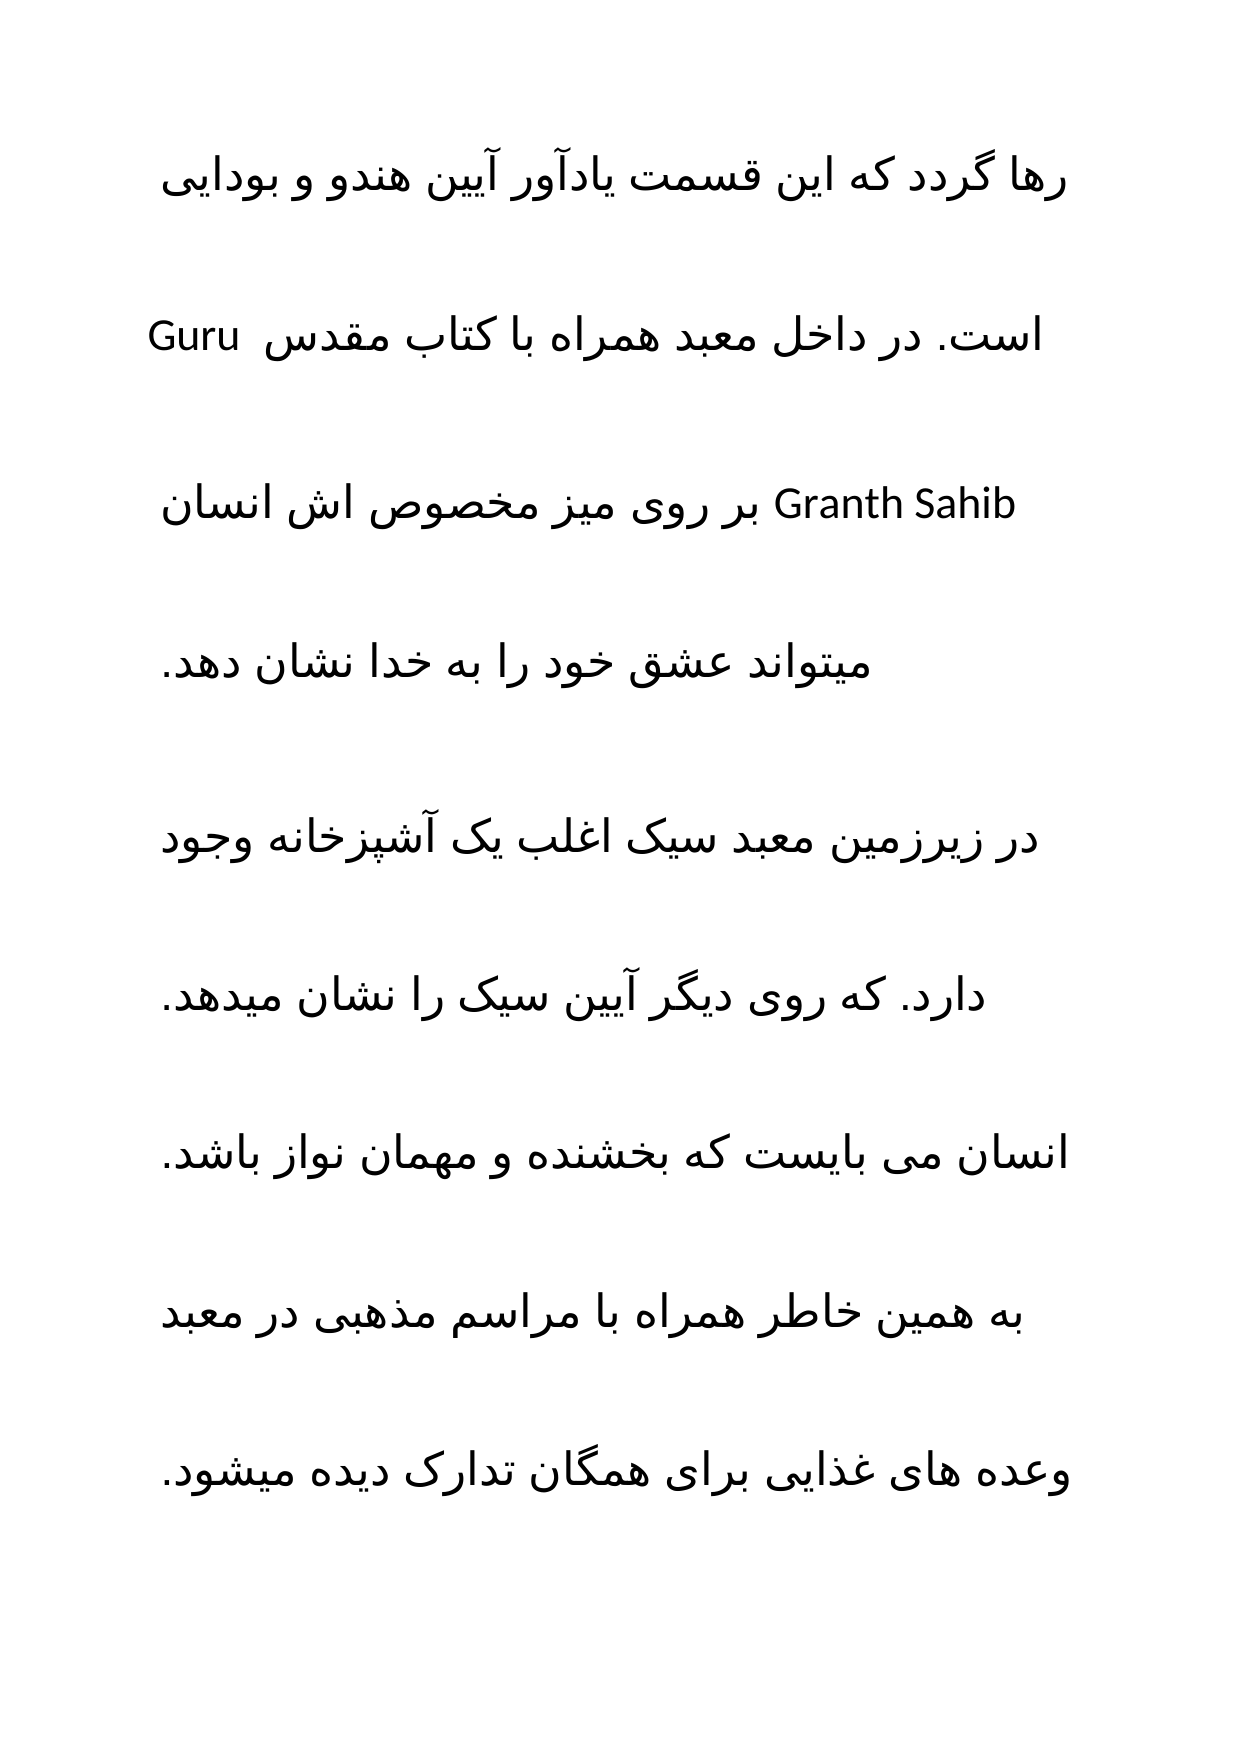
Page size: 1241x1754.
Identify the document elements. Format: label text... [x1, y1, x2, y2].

text در زیرزمین معبد سیک اغلب یک آشپزخانه وجود دارد. که روی دیگر آیین سیک را نشان میدهد. انسان می بایست که بخشنده و مهمان نواز باشد. به همین خاطر همراه با مراسم مذهبی در معبد وعده های غذایی برای همگان تدارک دیده میشود. [148, 810, 1093, 1495]
text یک معبد سیک gurudwara تصویری از آنچه در این مذهب اهمیت دارد را ارائه میکند. قبل از همه، انسان می بایست به خدای واحد عشق بورزد. دین سیک بمانند اسلام، یهودیت و مسیحیت معتقد به توحید است. عقیده آیین سیک این است که انسان می بایست از طریق نشان دادن عشق به خدا از خودخواهی رهایی یابد و از بازتولد به زندگی دردناک رها گردد که این قسمت یادآور آیین هندو و بودایی است. در داخل معبد همراه با کتاب مقدس Guru Granth Sahib بر روی میز مخصوص اش انسان میتواند عشق خود را به خدا نشان دهد. [148, 148, 1093, 688]
